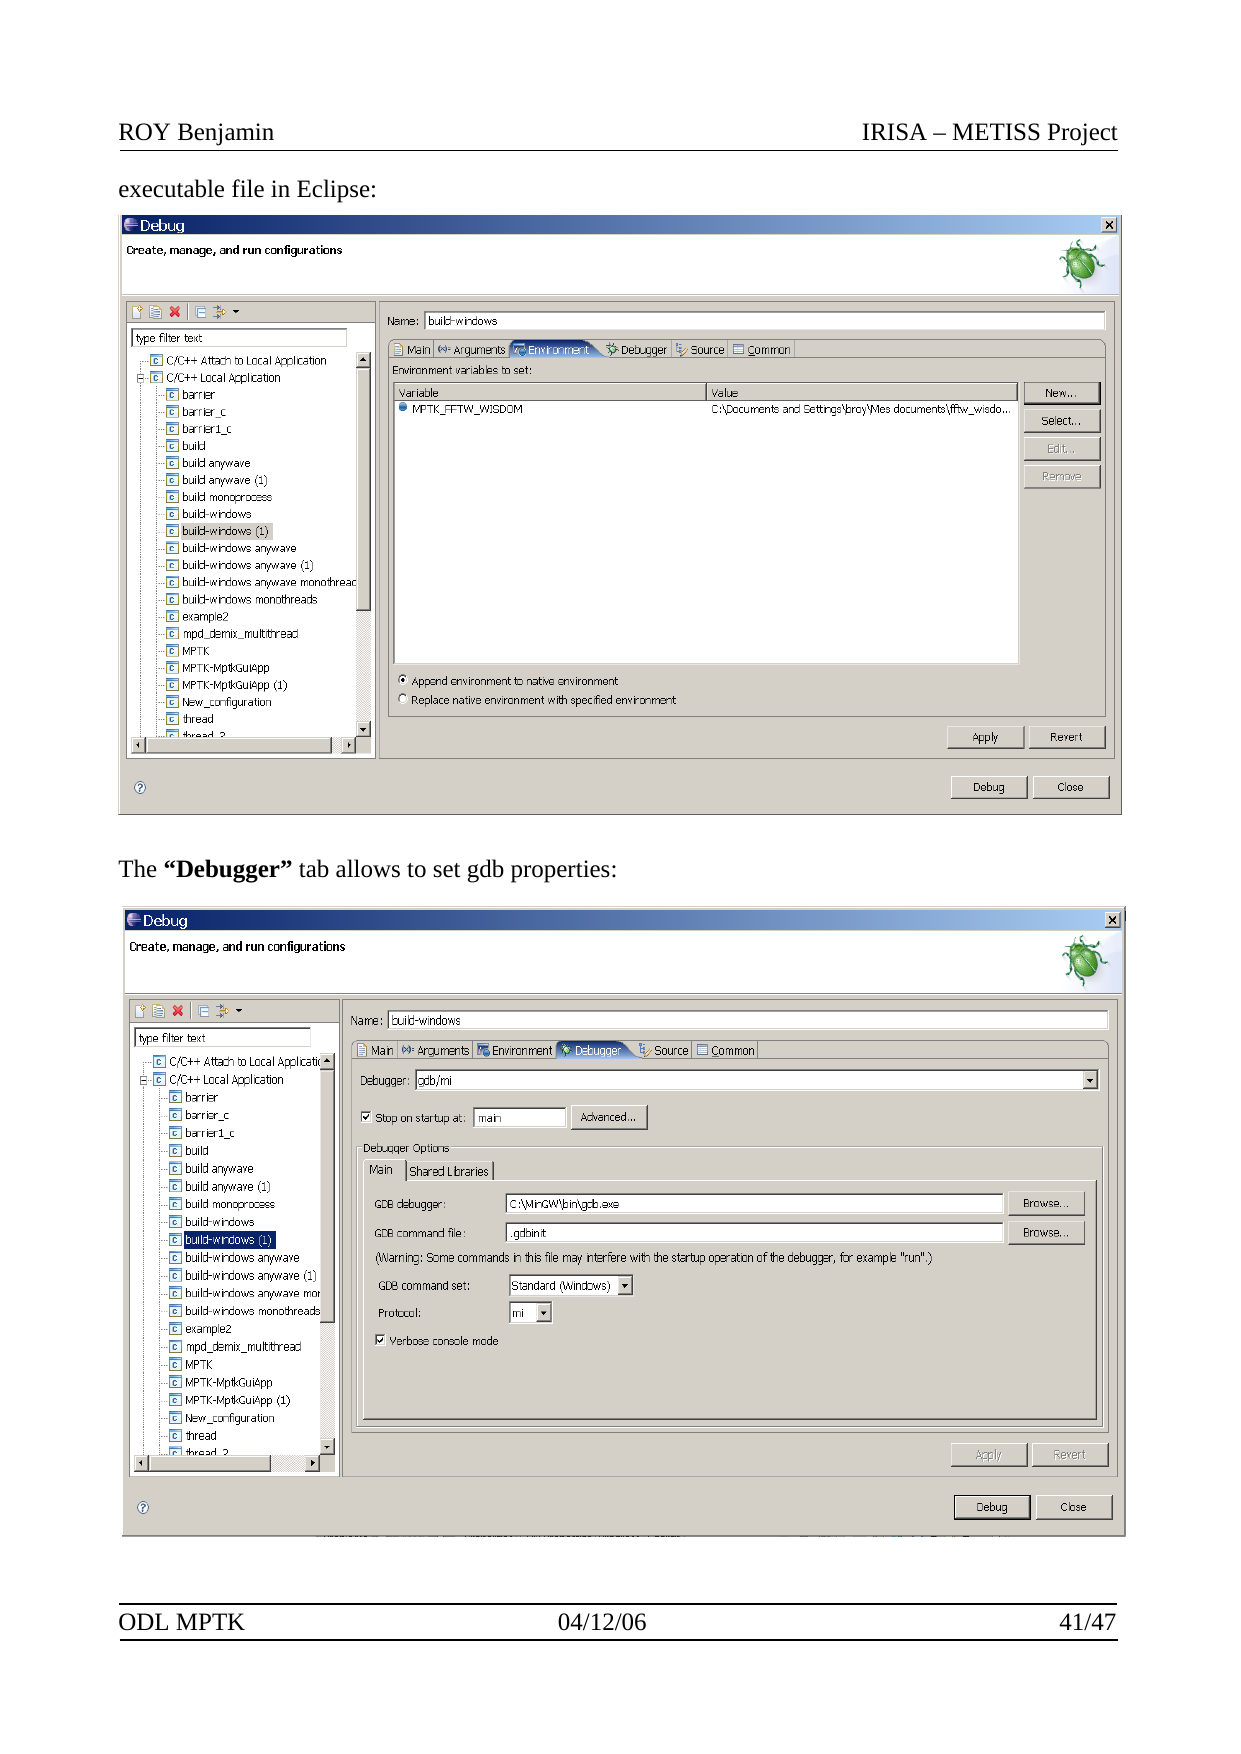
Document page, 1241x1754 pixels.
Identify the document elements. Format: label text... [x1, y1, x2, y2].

picture [122, 906, 1126, 1537]
text The “Debugger” tab allows to set gdb properties: [118, 855, 1122, 882]
picture [118, 215, 1122, 815]
text executable file in Eclipse: [118, 175, 1122, 203]
